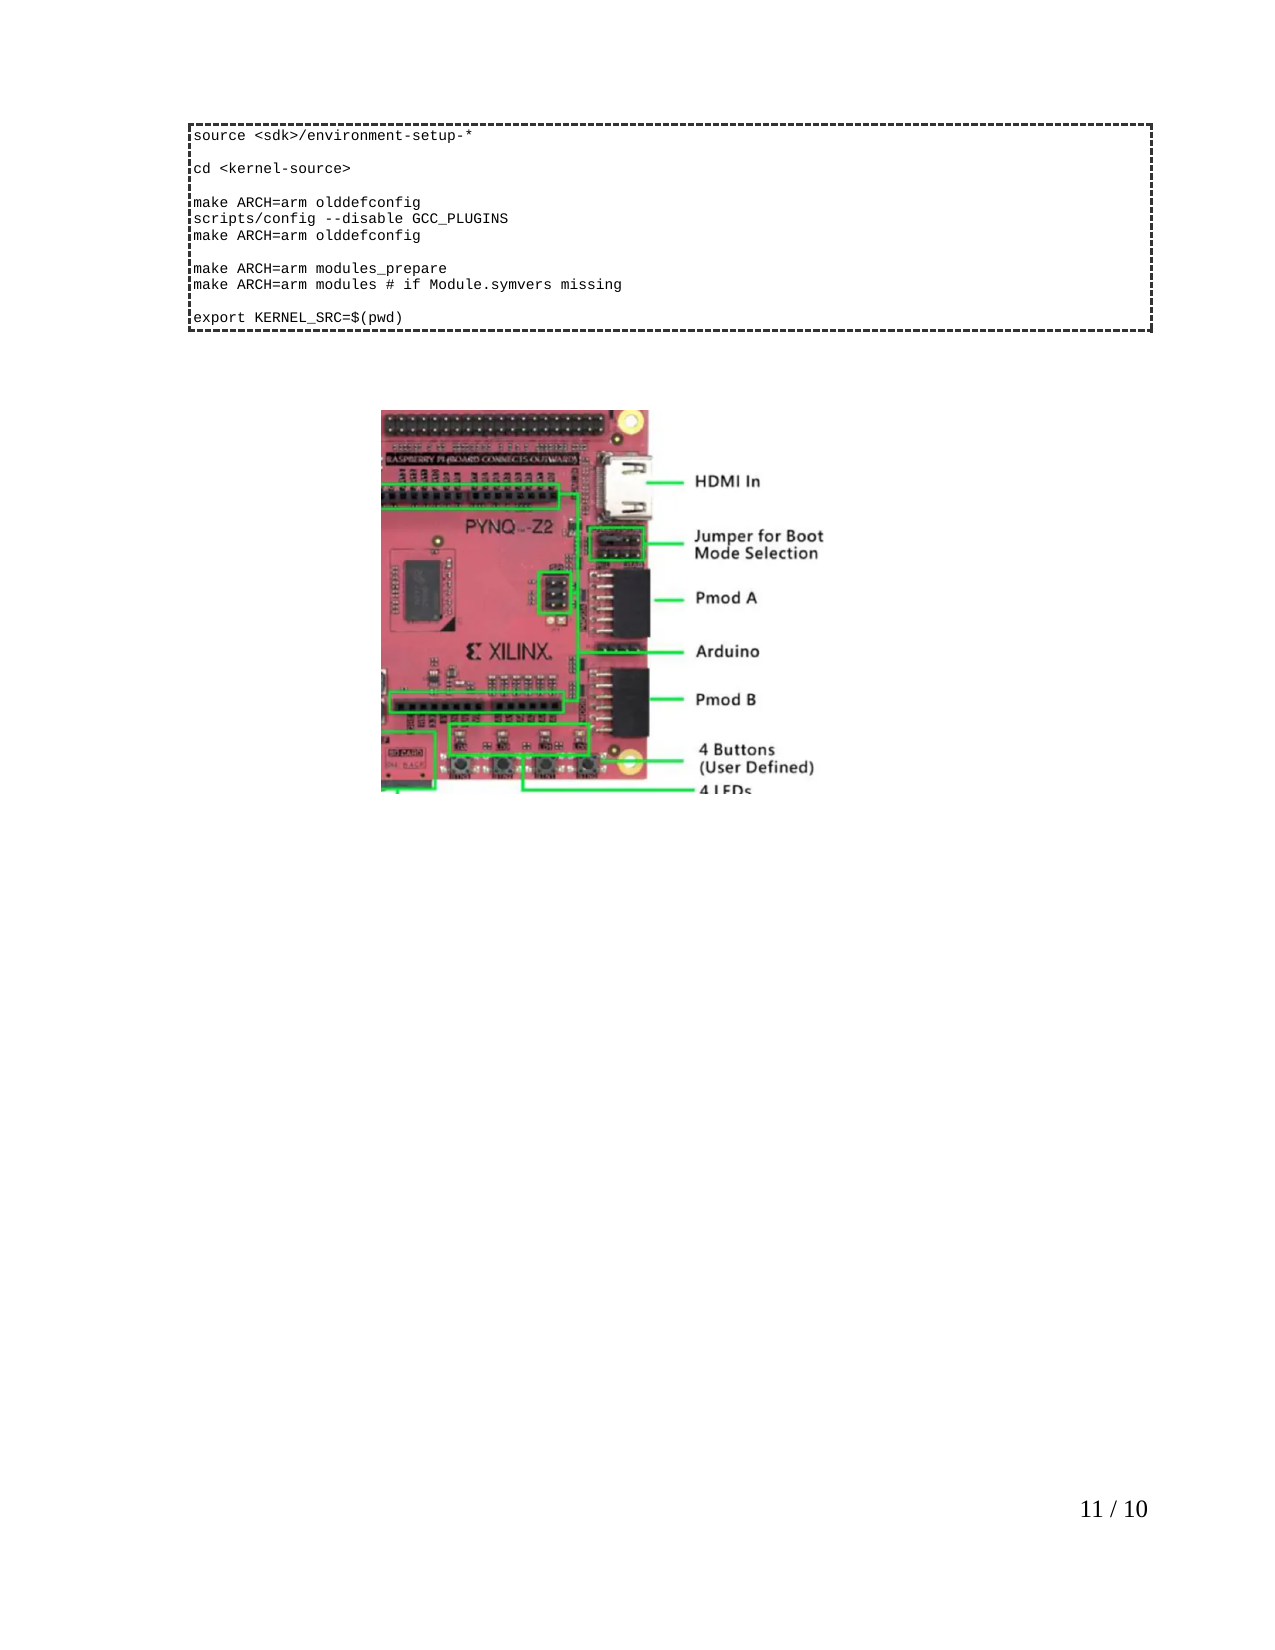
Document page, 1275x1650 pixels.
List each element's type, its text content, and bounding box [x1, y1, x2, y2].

text source <sdk>/environment-setup-* cd <kernel-source> make ARCH=arm olddefconfig scripts/config --disable GCC_PLUGINS make ARCH=arm olddefconfig make ARCH=arm modules_prepare make ARCH=arm modules # if Module.symvers missing export KERNEL_SRC=$(pwd) [188, 123, 1153, 332]
picture [381, 410, 825, 794]
